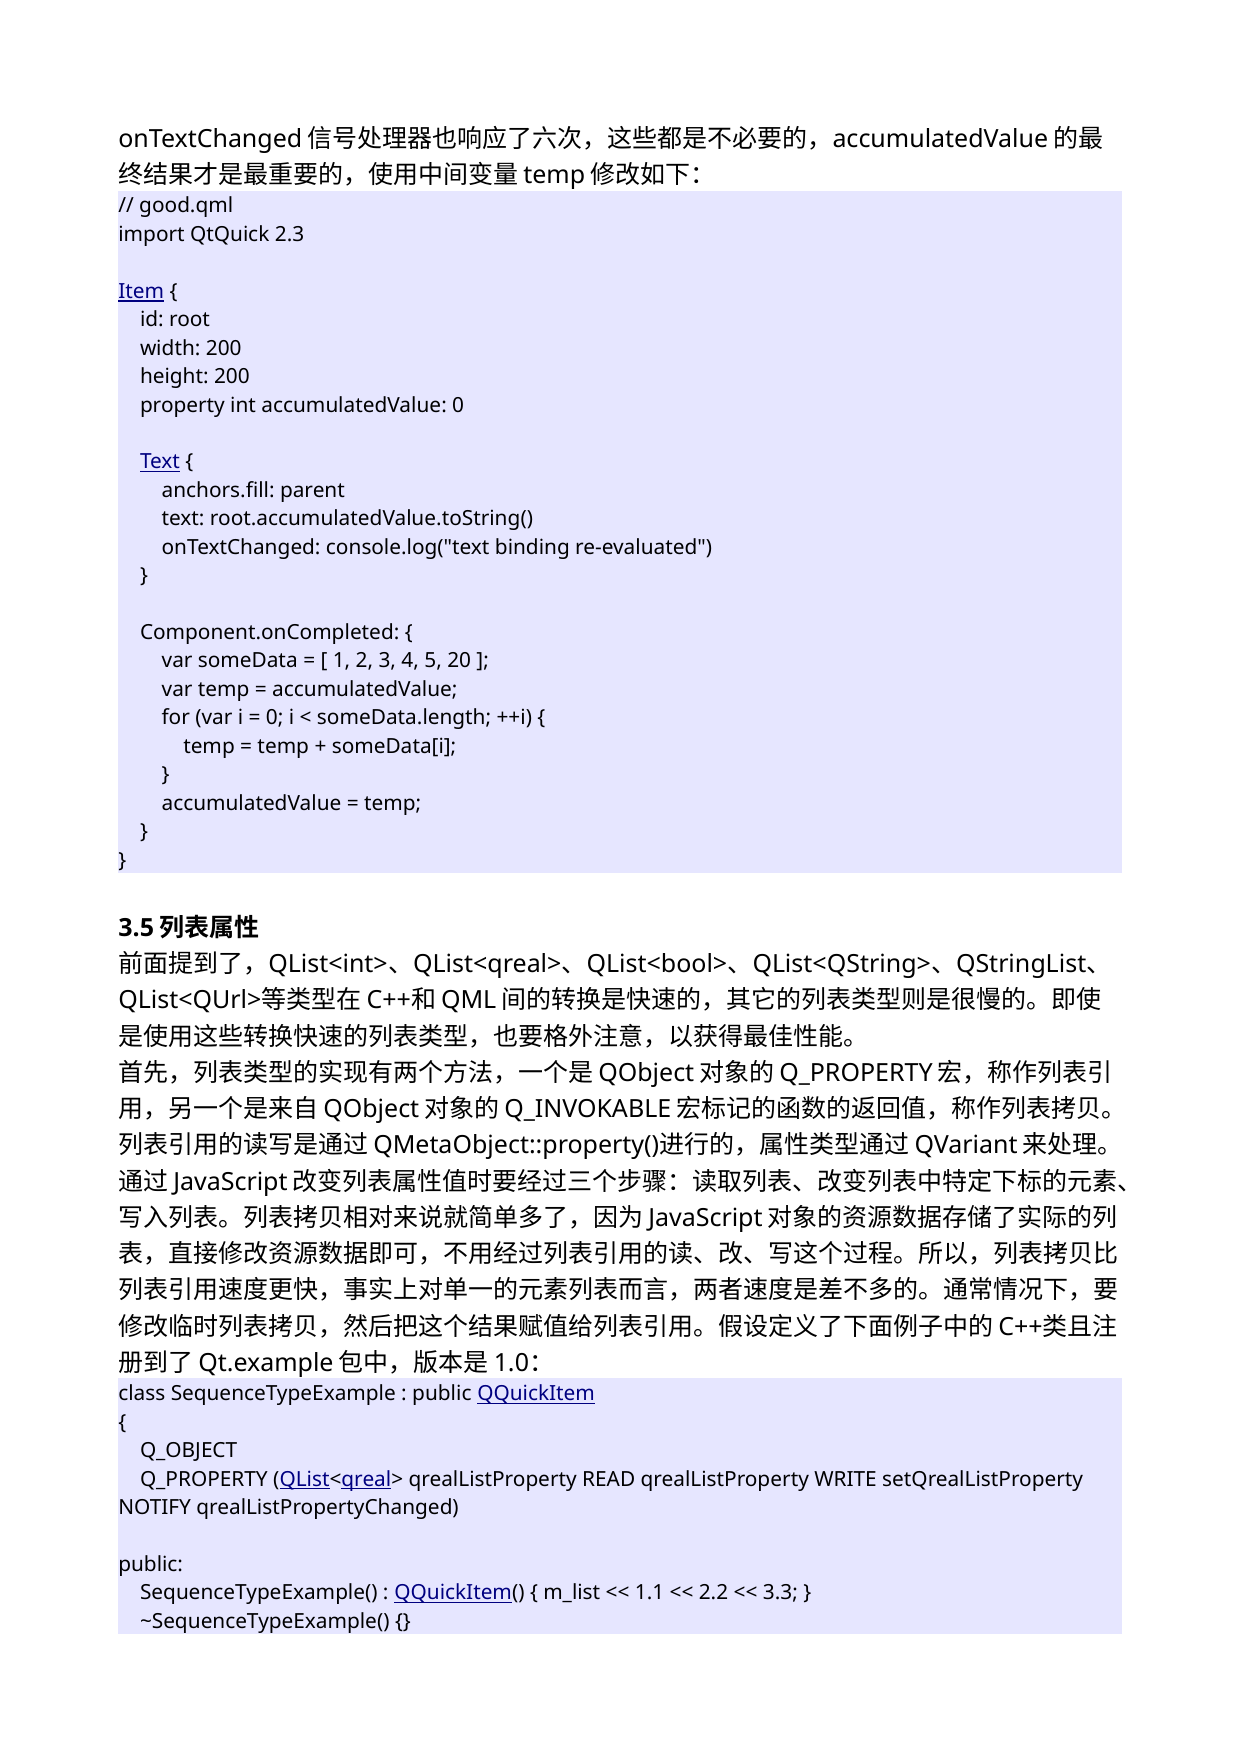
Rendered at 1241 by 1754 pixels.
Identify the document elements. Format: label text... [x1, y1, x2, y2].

text id: root [118, 304, 1122, 333]
text // good.qml [118, 191, 1122, 219]
text import QtQuick 2.3 [118, 219, 1122, 247]
text class SequenceTypeExample : public QQuickItem [118, 1378, 1122, 1407]
text } [118, 816, 1122, 845]
text public: [118, 1549, 1122, 1577]
text 首先，列表类型的实现有两个方法，一个是QObject对象的Q_PROPERTY宏，称作列表引用，另一个是来自QObject对象的Q_INVOKABLE宏标记的函数的返回值，称作列表拷贝。列表引用的读写是通过QMetaObject::property()进行的，属性类型通过QVariant来处理。 [118, 1052, 1122, 1161]
text Item { [118, 276, 1122, 304]
text accumulatedValue = temp; [118, 788, 1122, 816]
text for (var i = 0; i < someData.length; ++i) { [118, 702, 1122, 731]
text Q_OBJECT [118, 1435, 1122, 1464]
text 前面提到了，QList<int>、QList<qreal>、QList<bool>、QList<QString>、QStringList、 [118, 943, 1122, 980]
text property int accumulatedValue: 0 [118, 390, 1122, 418]
text } [118, 560, 1122, 589]
text Component.onCompleted: { [118, 617, 1122, 646]
text { [118, 1407, 1122, 1435]
text } [118, 759, 1122, 788]
text QList<QUrl>等类型在C++和QML间的转换是快速的，其它的列表类型则是很慢的。即使是使用这些转换快速的列表类型，也要格外注意，以获得最佳性能。 [118, 980, 1122, 1052]
text temp = temp + someData[i]; [118, 731, 1122, 759]
text Text { [118, 447, 1122, 475]
text 通过JavaScript改变列表属性值时要经过三个步骤：读取列表、改变列表中特定下标的元素、写入列表。列表拷贝相对来说就简单多了，因为JavaScript对象的资源数据存储了实际的列表，直接修改资源数据即可，不用经过列表引用的读、改、写这个过程。所以，列表拷贝比列表引用速度更快，事实上对单一的元素列表而言，两者速度是差不多的。通常情况下，要修改临时列表拷贝，然后把这个结果赋值给列表引用。假设定义了下面例子中的C++类且注册到了Qt.example包中，版本是1.0： [118, 1161, 1122, 1378]
text var someData = [ 1, 2, 3, 4, 5, 20 ]; [118, 646, 1122, 674]
text Q_PROPERTY (QList<qreal> qrealListProperty READ qrealListProperty WRITE setQrealListProperty NOTIFY qrealListPropertyChanged) [118, 1464, 1122, 1521]
text SequenceTypeExample() : QQuickItem() { m_list << 1.1 << 2.2 << 3.3; } [118, 1577, 1122, 1606]
text 3.5列表属性 [118, 907, 1122, 943]
text ~SequenceTypeExample() {} [118, 1606, 1122, 1634]
text width: 200 [118, 333, 1122, 361]
text anchors.fill: parent [118, 475, 1122, 503]
text height: 200 [118, 361, 1122, 390]
text text: root.accumulatedValue.toString() [118, 503, 1122, 532]
text } [118, 845, 1122, 873]
text var temp = accumulatedValue; [118, 674, 1122, 702]
text onTextChanged: console.log("text binding re-evaluated") [118, 532, 1122, 560]
text onTextChanged信号处理器也响应了六次，这些都是不必要的，accumulatedValue的最终结果才是最重要的，使用中间变量temp修改如下： [118, 118, 1122, 191]
